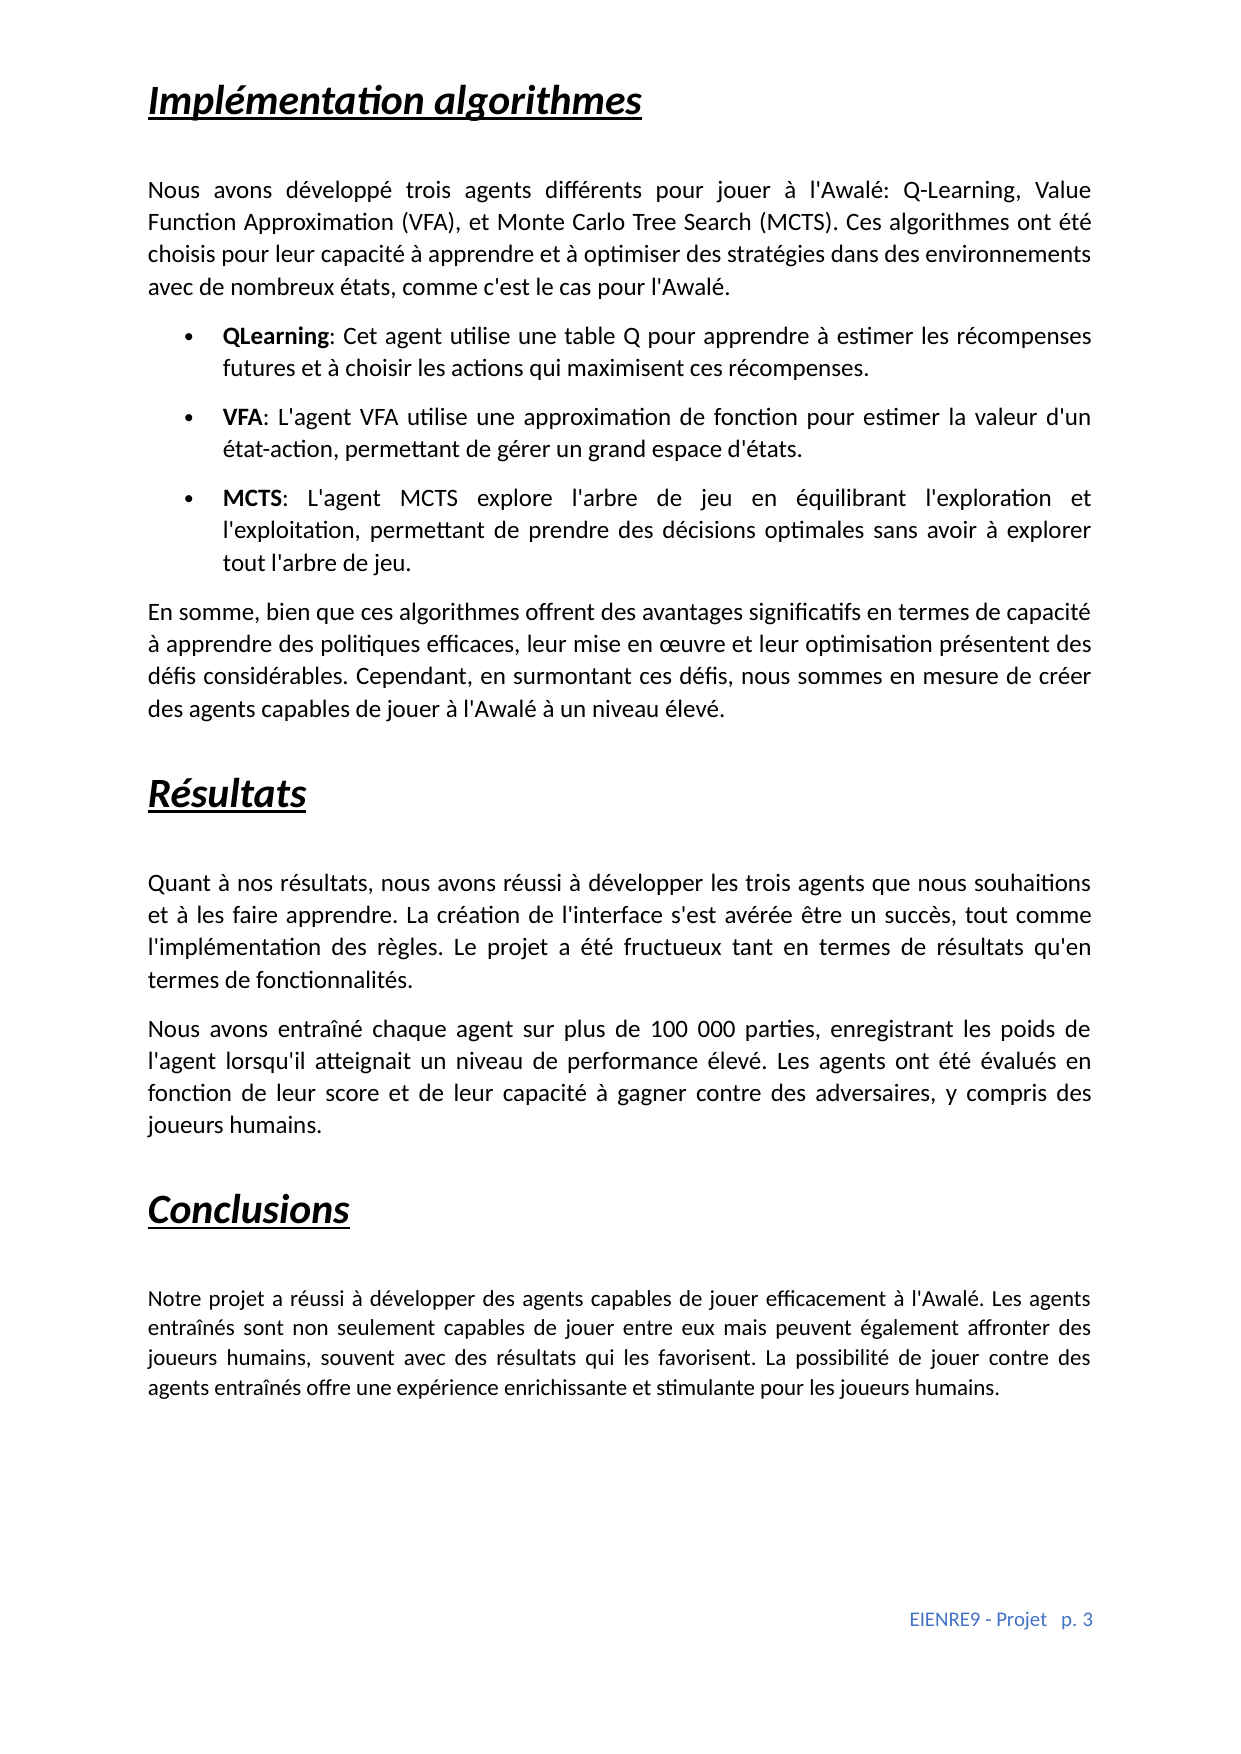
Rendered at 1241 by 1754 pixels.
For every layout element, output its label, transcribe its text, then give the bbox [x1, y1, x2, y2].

subtitle Résultats [148, 767, 1093, 817]
text Quant à nos résultats, nous avons réussi à développer les trois agents que nous souhaitions et à les faire apprendre. La création de l'interface s'est avérée être un succès, tout comme l'implémentation des règles. Le projet a été fructueux tant en termes de résultats qu'en termes de fonctionnalités. [148, 867, 1093, 994]
list MCTS: L'agent MCTS explore l'arbre de jeu en équilibrant l'exploration et l'exploitation, permettant de prendre des décisions optimales sans avoir à explorer tout l'arbre de jeu. [185, 482, 1093, 577]
subtitle Conclusions [148, 1183, 1093, 1234]
subtitle Implémentation algorithmes [148, 74, 1093, 124]
list VFA: L'agent VFA utilise une approximation de fonction pour estimer la valeur d'un état-action, permettant de gérer un grand espace d'états. [185, 401, 1093, 464]
text Notre projet a réussi à développer des agents capables de jouer efficacement à l'Awalé. Les agents entraînés sont non seulement capables de jouer entre eux mais peuvent également affronter des joueurs humains, souvent avec des résultats qui les favorisent. La possibilité de jouer contre des agents entraînés offre une expérience enrichissante et stimulante pour les joueurs humains. [148, 1284, 1093, 1401]
list QLearning: Cet agent utilise une table Q pour apprendre à estimer les récompenses futures et à choisir les actions qui maximisent ces récompenses. [185, 320, 1093, 383]
text Nous avons entraîné chaque agent sur plus de 100 000 parties, enregistrant les poids de l'agent lorsqu'il atteignait un niveau de performance élevé. Les agents ont été évalués en fonction de leur score et de leur capacité à gagner contre des adversaires, y compris des joueurs humains. [148, 1013, 1093, 1140]
text En somme, bien que ces algorithmes offrent des avantages significatifs en termes de capacité à apprendre des politiques efficaces, leur mise en œuvre et leur optimisation présentent des défis considérables. Cependant, en surmontant ces défis, nous sommes en mesure de créer des agents capables de jouer à l'Awalé à un niveau élevé. [148, 596, 1093, 723]
text Nous avons développé trois agents différents pour jouer à l'Awalé: Q-Learning, Value Function Approximation (VFA), et Monte Carlo Tree Search (MCTS). Ces algorithmes ont été choisis pour leur capacité à apprendre et à optimiser des stratégies dans des environnements avec de nombreux états, comme c'est le cas pour l'Awalé. [148, 174, 1093, 301]
